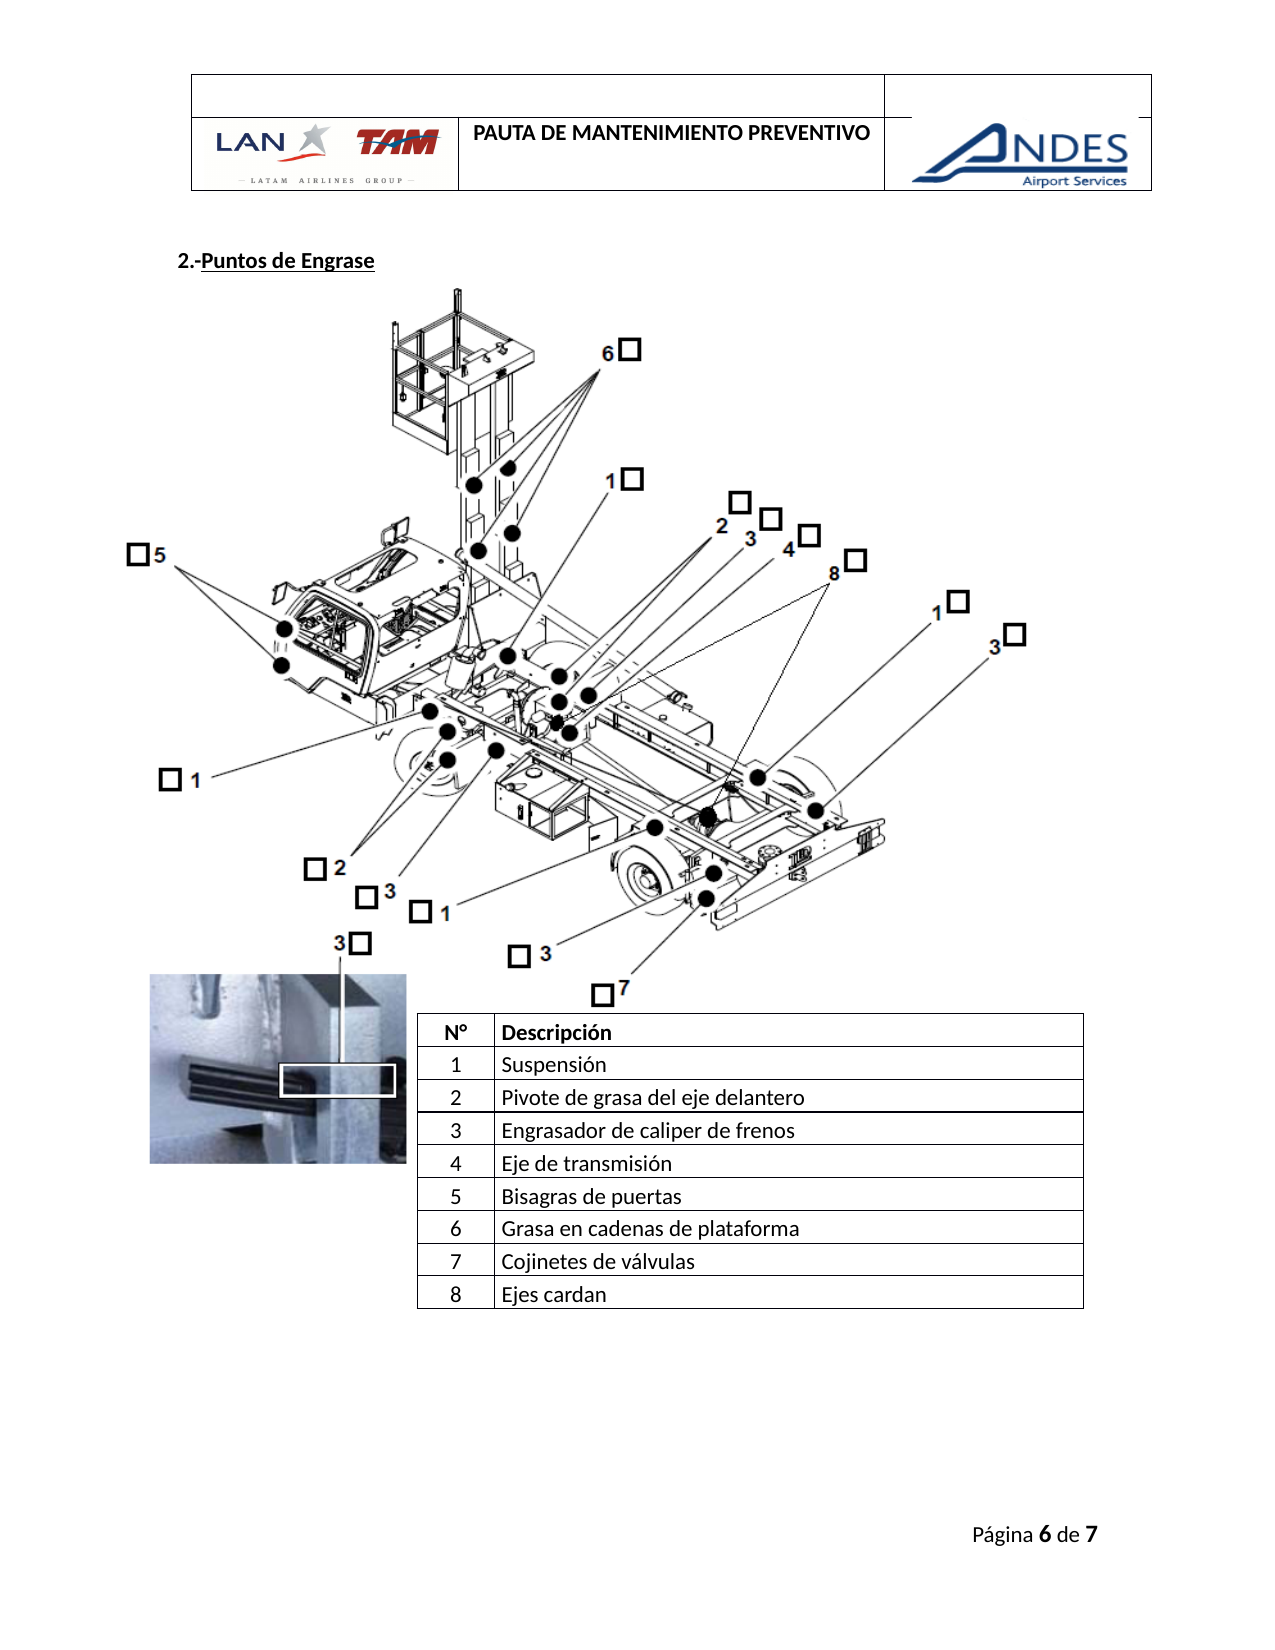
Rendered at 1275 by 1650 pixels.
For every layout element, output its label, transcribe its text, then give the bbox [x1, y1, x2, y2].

table_cell Bisagras de puertas [495, 1178, 1083, 1210]
table_cell 7 [418, 1244, 494, 1275]
table_cell 4 [418, 1145, 494, 1177]
table_cell 2 [418, 1080, 494, 1111]
picture [204, 118, 454, 190]
table_cell Ejes cardan [495, 1276, 1083, 1308]
table_cell Cojinetes de válvulas [495, 1244, 1083, 1275]
table_header N° [418, 1014, 494, 1046]
table_cell Eje de transmisión [495, 1145, 1083, 1177]
picture [204, 191, 454, 195]
table_cell 3 [418, 1113, 494, 1144]
text 2.-Puntos de Engrase [177, 247, 1098, 275]
table_cell Suspensión [495, 1047, 1083, 1078]
table_cell Grasa en cadenas de plataforma [495, 1211, 1083, 1243]
table_cell Engrasador de caliper de frenos [495, 1113, 1083, 1144]
table_cell 5 [418, 1178, 494, 1210]
table_cell 1 [418, 1047, 494, 1078]
table_cell Pivote de grasa del eje delantero [495, 1080, 1083, 1111]
table_cell 6 [418, 1211, 494, 1243]
table_cell 8 [418, 1276, 494, 1308]
table_header Descripción [495, 1014, 1083, 1046]
picture [911, 117, 1139, 190]
picture [123, 287, 1043, 1204]
